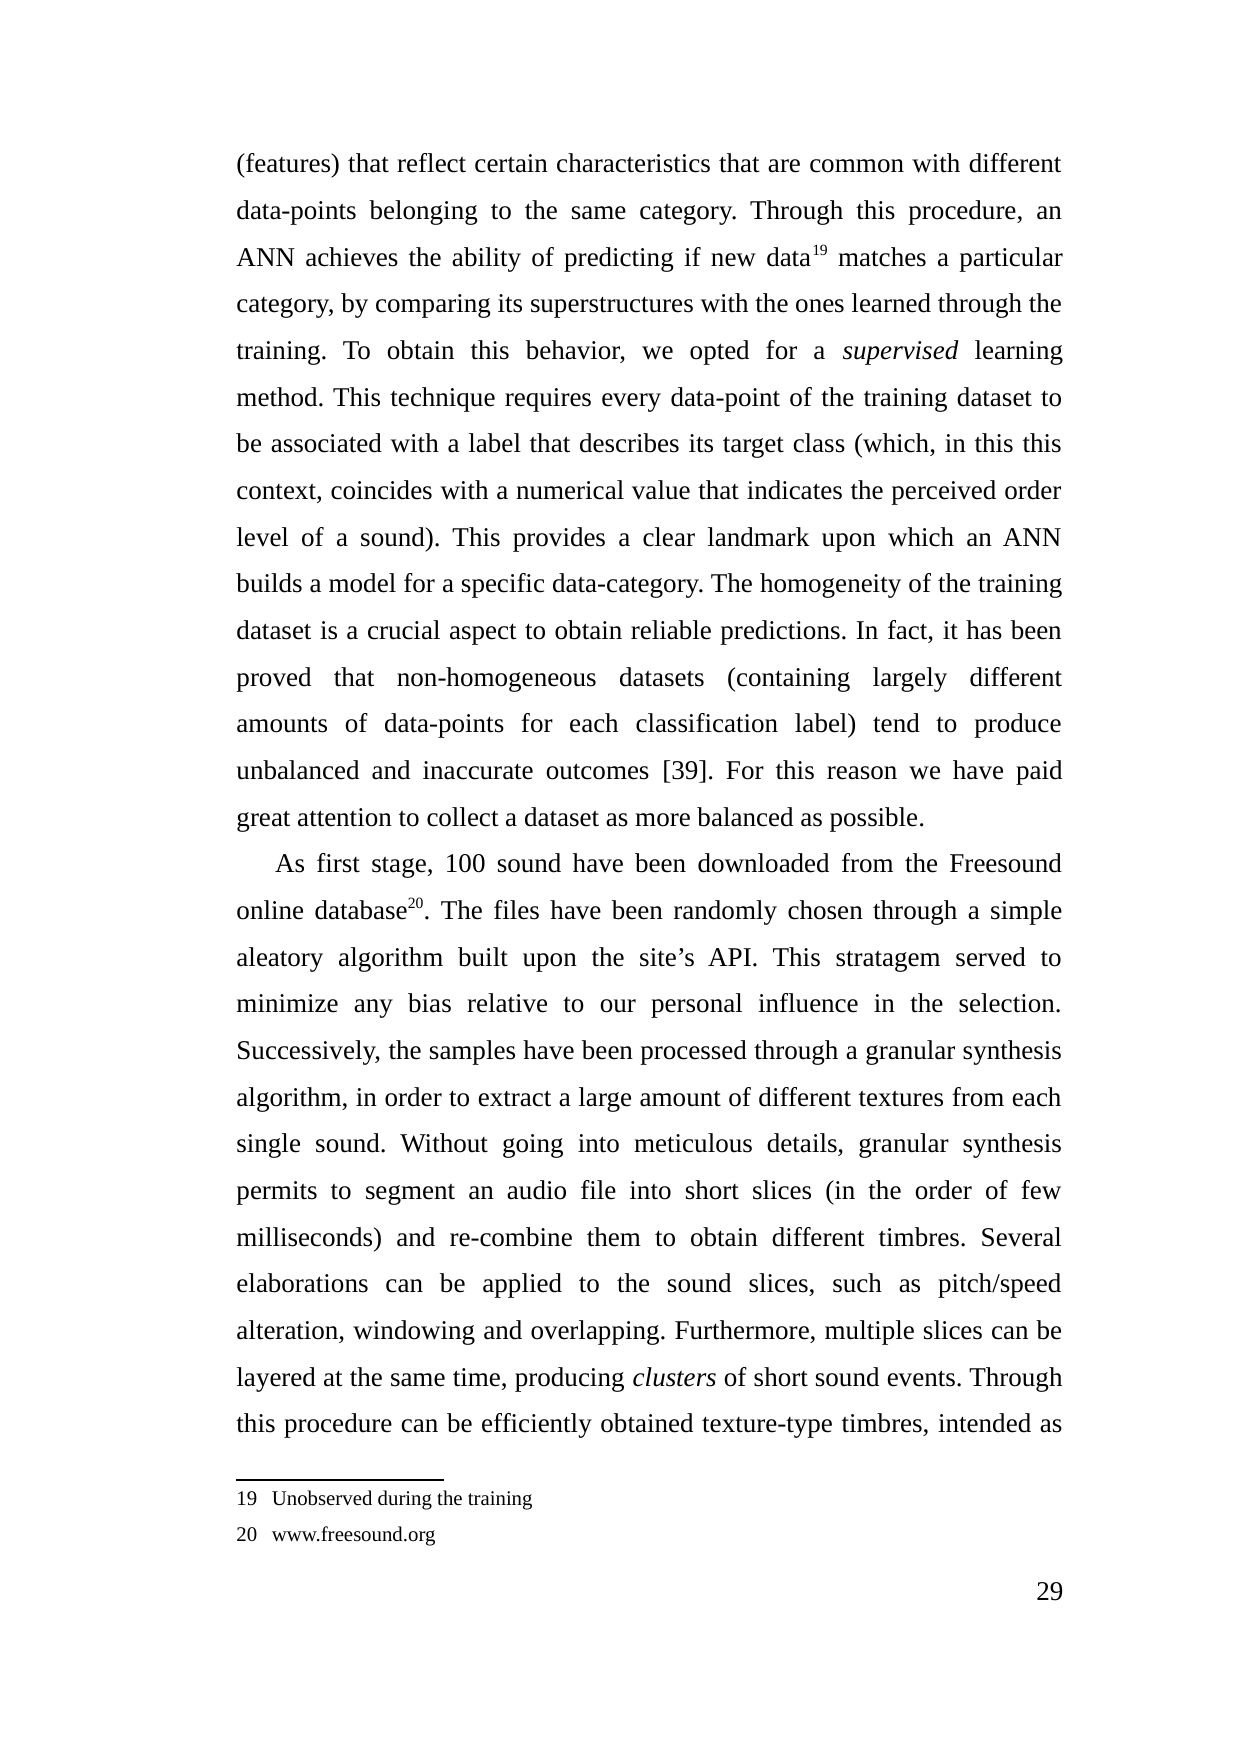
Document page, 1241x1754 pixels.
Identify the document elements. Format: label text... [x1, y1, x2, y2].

text As first stage, 100 sound have been downloaded from the Freesound online database. The files have been randomly chosen through a simple aleatory algorithm built upon the site’s API. This stratagem served to minimize any bias relative to our personal influence in the selection. Successively, the samples have been processed through a granular synthesis algorithm, in order to extract a large amount of different textures from each single sound. Without going into meticulous details, granular synthesis permits to segment an audio file into short slices (in the order of few milliseconds) and re-combine them to obtain different timbres. Several elaborations can be applied to the sound slices, such as pitch/speed alteration, windowing and overlapping. Furthermore, multiple slices can be layered at the same time, producing clusters of short sound events. Through this procedure can be efficiently obtained texture-type timbres, intended as [236, 848, 1063, 1439]
text Unobserved during the training [236, 1486, 1063, 1510]
text www.freesound.org [236, 1522, 1063, 1546]
text (features) that reflect certain characteristics that are common with different data-points belonging to the same category. Through this procedure, an ANN achieves the ability of predicting if new data matches a particular category, by comparing its superstructures with the ones learned through the training. To obtain this behavior, we opted for a supervised learning method. This technique requires every data-point of the training dataset to be associated with a label that describes its target class (which, in this this context, coincides with a numerical value that indicates the perceived order level of a sound). This provides a clear landmark upon which an ANN builds a model for a specific data-category. The homogeneity of the training dataset is a crucial aspect to obtain reliable predictions. In fact, it has been proved that non-homogeneous datasets (containing largely different amounts of data-points for each classification label) tend to produce unbalanced and inaccurate outcomes [39]. For this reason we have paid great attention to collect a dataset as more balanced as possible. [236, 148, 1063, 832]
